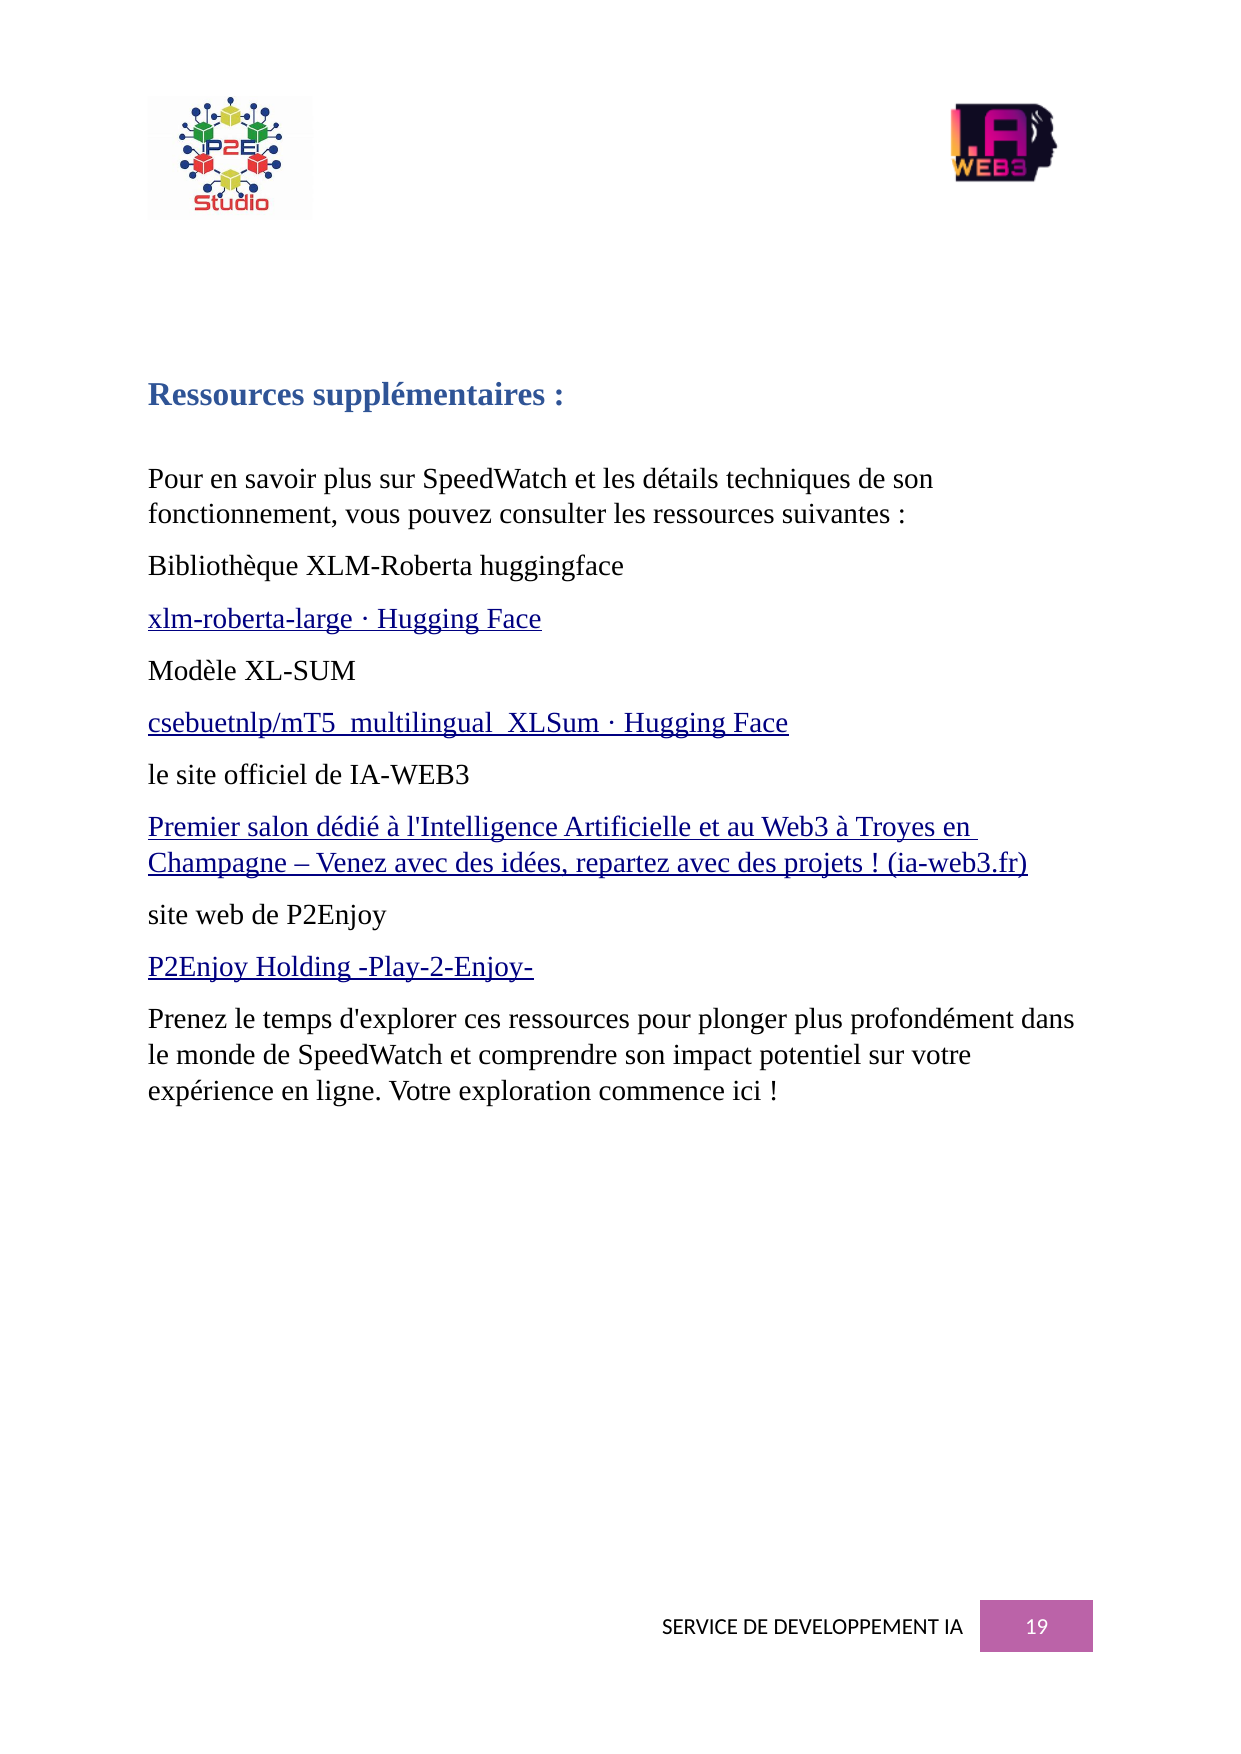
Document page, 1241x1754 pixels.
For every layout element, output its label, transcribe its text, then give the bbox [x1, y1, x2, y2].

text csebuetnlp/mT5_multilingual_XLSum · Hugging Face [148, 705, 1093, 739]
text Modèle XL-SUM [148, 653, 1093, 686]
text Bibliothèque XLM-Roberta huggingface [148, 548, 1093, 582]
text P2Enjoy Holding -Play-2-Enjoy- [148, 949, 1093, 983]
text Prenez le temps d'explorer ces ressources pour plonger plus profondément dans le monde de SpeedWatch et comprendre son impact potentiel sur votre expérience en ligne. Votre exploration commence ici ! [148, 1002, 1093, 1106]
subtitle Ressources supplémentaires : [148, 374, 1093, 412]
text Premier salon dédié à l'Intelligence Artificielle et au Web3 à Troyes en Champagne – Venez avec des idées, repartez avec des projets ! (ia-web3.fr) [148, 809, 1093, 878]
text Pour en savoir plus sur SpeedWatch et les détails techniques de son fonctionnement, vous pouvez consulter les ressources suivantes : [148, 461, 1093, 530]
text xlm-roberta-large · Hugging Face [148, 601, 1093, 634]
text site web de P2Enjoy [148, 897, 1093, 931]
text le site officiel de IA-WEB3 [148, 757, 1093, 791]
